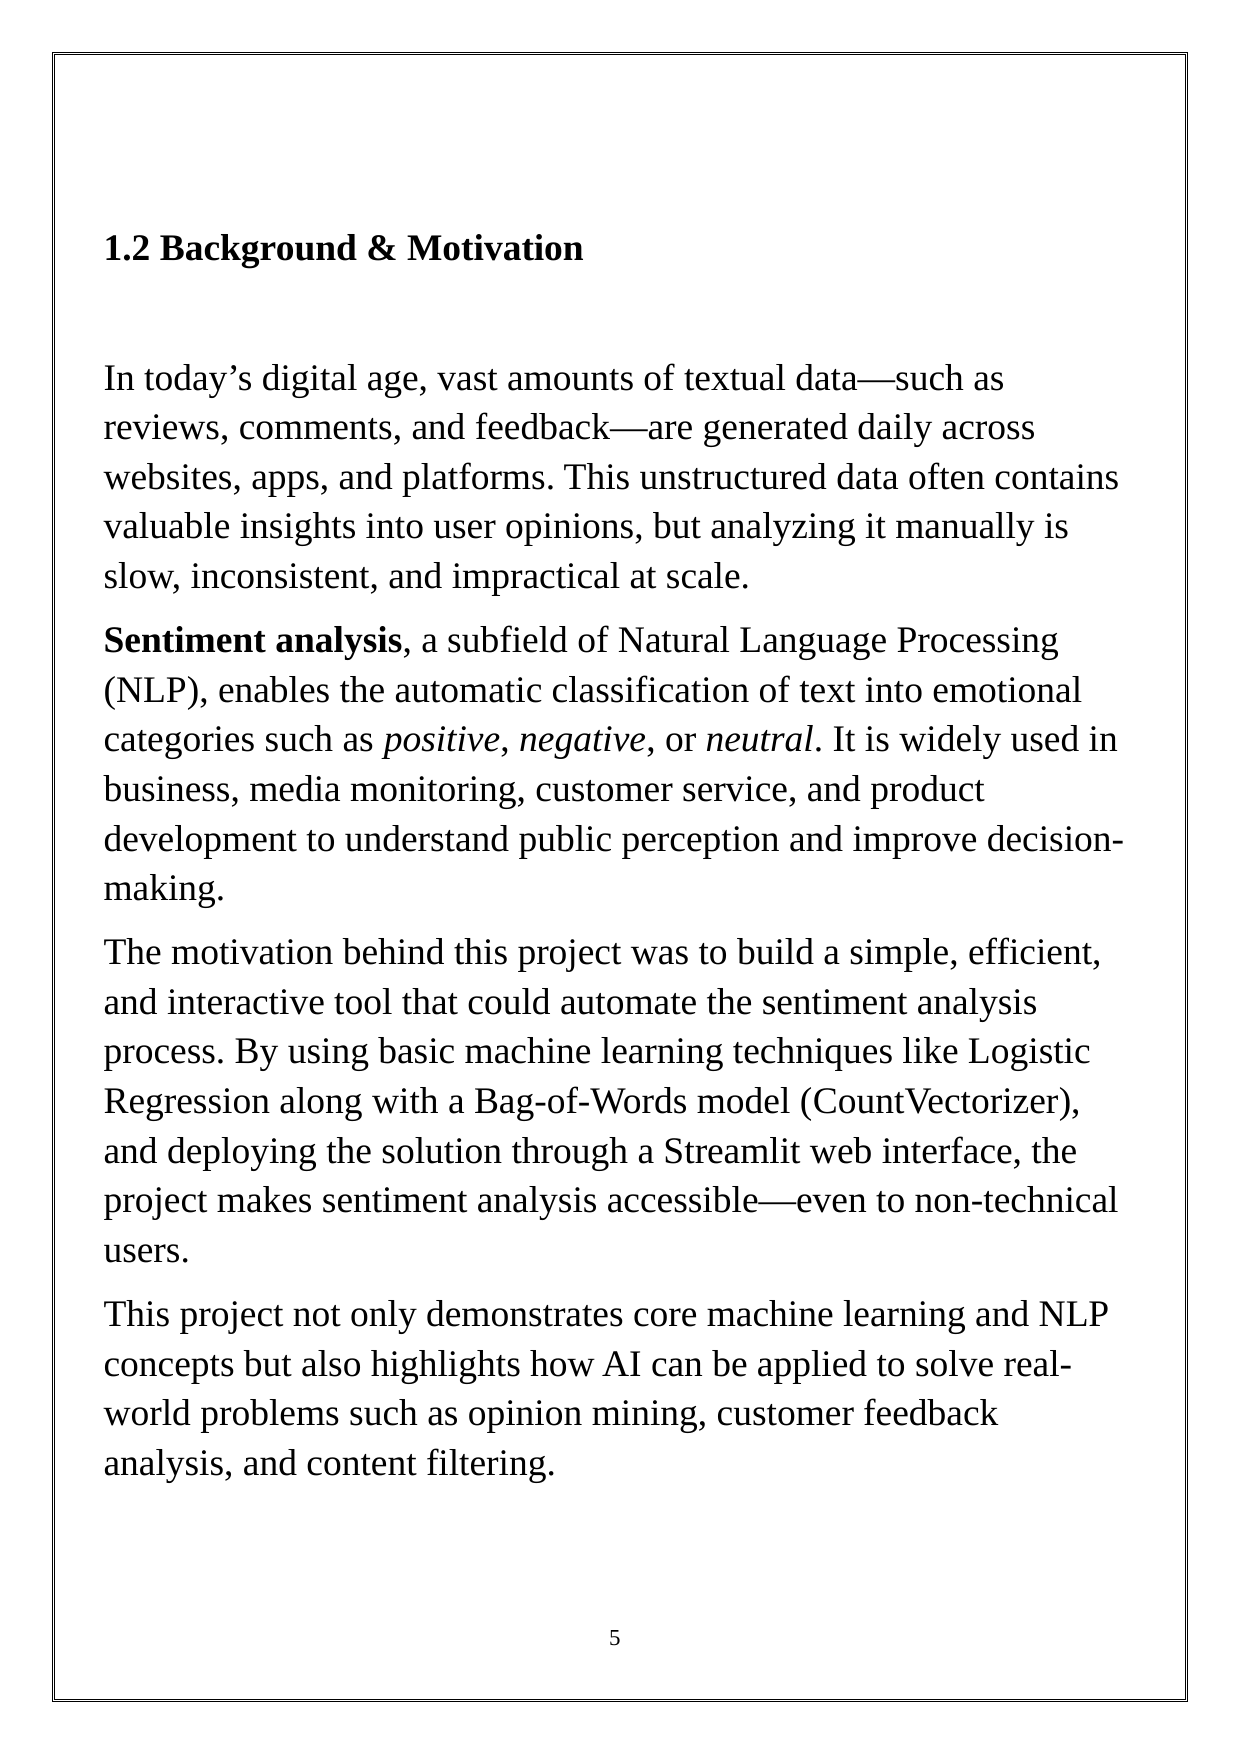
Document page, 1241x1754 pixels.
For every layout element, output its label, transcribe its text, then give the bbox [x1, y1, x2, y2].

text In today’s digital age, vast amounts of textual data—such as reviews, comments, and feedback—are generated daily across websites, apps, and platforms. This unstructured data often contains valuable insights into user opinions, but analyzing it manually is slow, inconsistent, and impractical at scale. [103, 355, 1137, 597]
text Sentiment analysis, a subfield of Natural Language Processing (NLP), enables the automatic classification of text into emotional categories such as positive, negative, or neutral. It is widely used in business, media monitoring, customer service, and product development to understand public perception and improve decision-making. [103, 618, 1137, 909]
text 1.2 Background & Motivation [103, 226, 1137, 269]
text The motivation behind this project was to build a simple, efficient, and interactive tool that could automate the sentiment analysis process. By using basic machine learning techniques like Logistic Regression along with a Bag-of-Words model (CountVectorizer), and deploying the solution through a Streamlit web interface, the project makes sentiment analysis accessible—even to non-technical users. [103, 930, 1137, 1270]
text This project not only demonstrates core machine learning and NLP concepts but also highlights how AI can be applied to solve real-world problems such as opinion mining, customer feedback analysis, and content filtering. [103, 1291, 1137, 1483]
